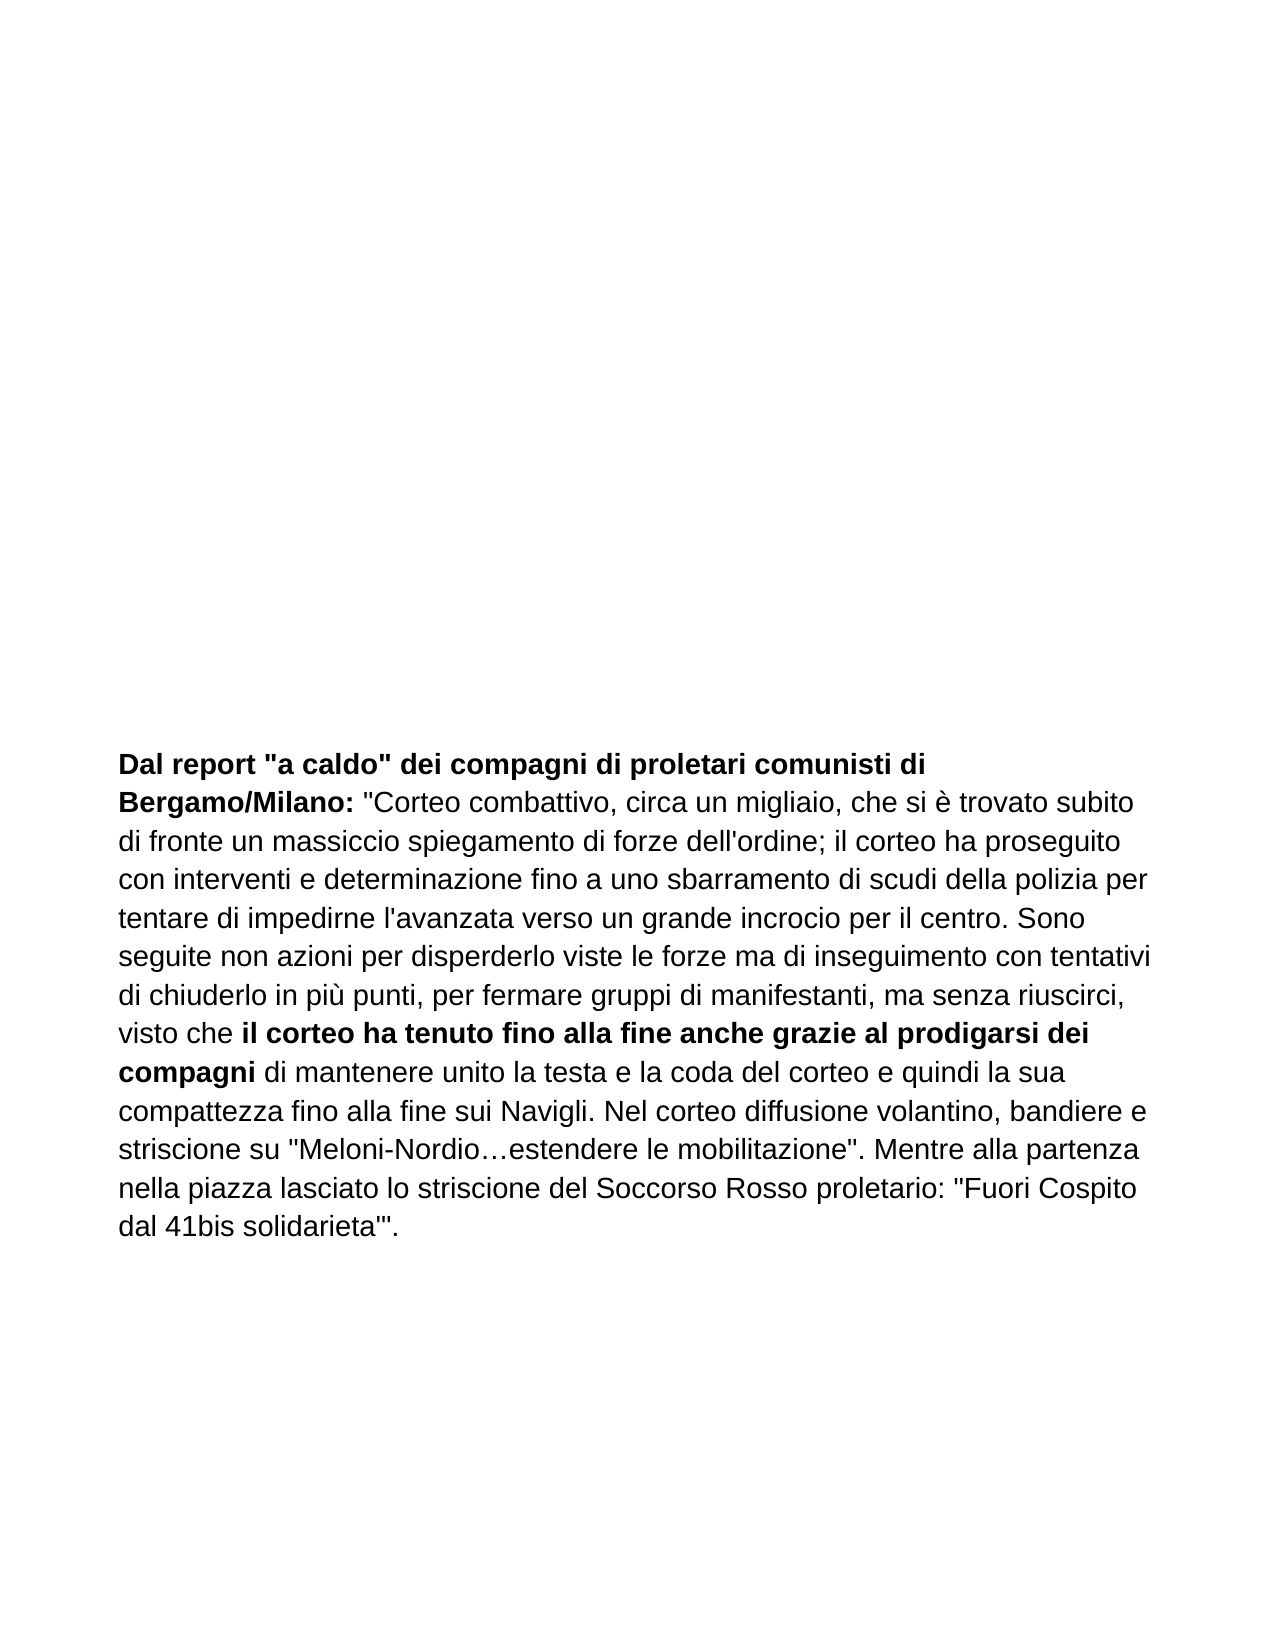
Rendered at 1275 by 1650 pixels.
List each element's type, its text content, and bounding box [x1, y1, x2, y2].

text Dal report "a caldo" dei compagni di proletari comunisti di Bergamo/Milano: "Corteo combattivo, circa un migliaio, che si è trovato subito di fronte un massiccio spiegamento di forze dell'ordine; il corteo ha proseguito con interventi e determinazione fino a uno sbarramento di scudi della polizia per tentare di impedirne l'avanzata verso un grande incrocio per il centro. Sono seguite non azioni per disperderlo viste le forze ma di inseguimento con tentativi di chiuderlo in più punti, per fermare gruppi di manifestanti, ma senza riuscirci, visto che il corteo ha tenuto fino alla fine anche grazie al prodigarsi dei compagni di mantenere unito la testa e la coda del corteo e quindi la sua compattezza fino alla fine sui Navigli. Nel corteo diffusione volantino, bandiere e striscione su "Meloni-Nordio…estendere le mobilitazione". Mentre alla partenza nella piazza lasciato lo striscione del Soccorso Rosso proletario: "Fuori Cospito dal 41bis solidarieta'". [118, 747, 1157, 1243]
